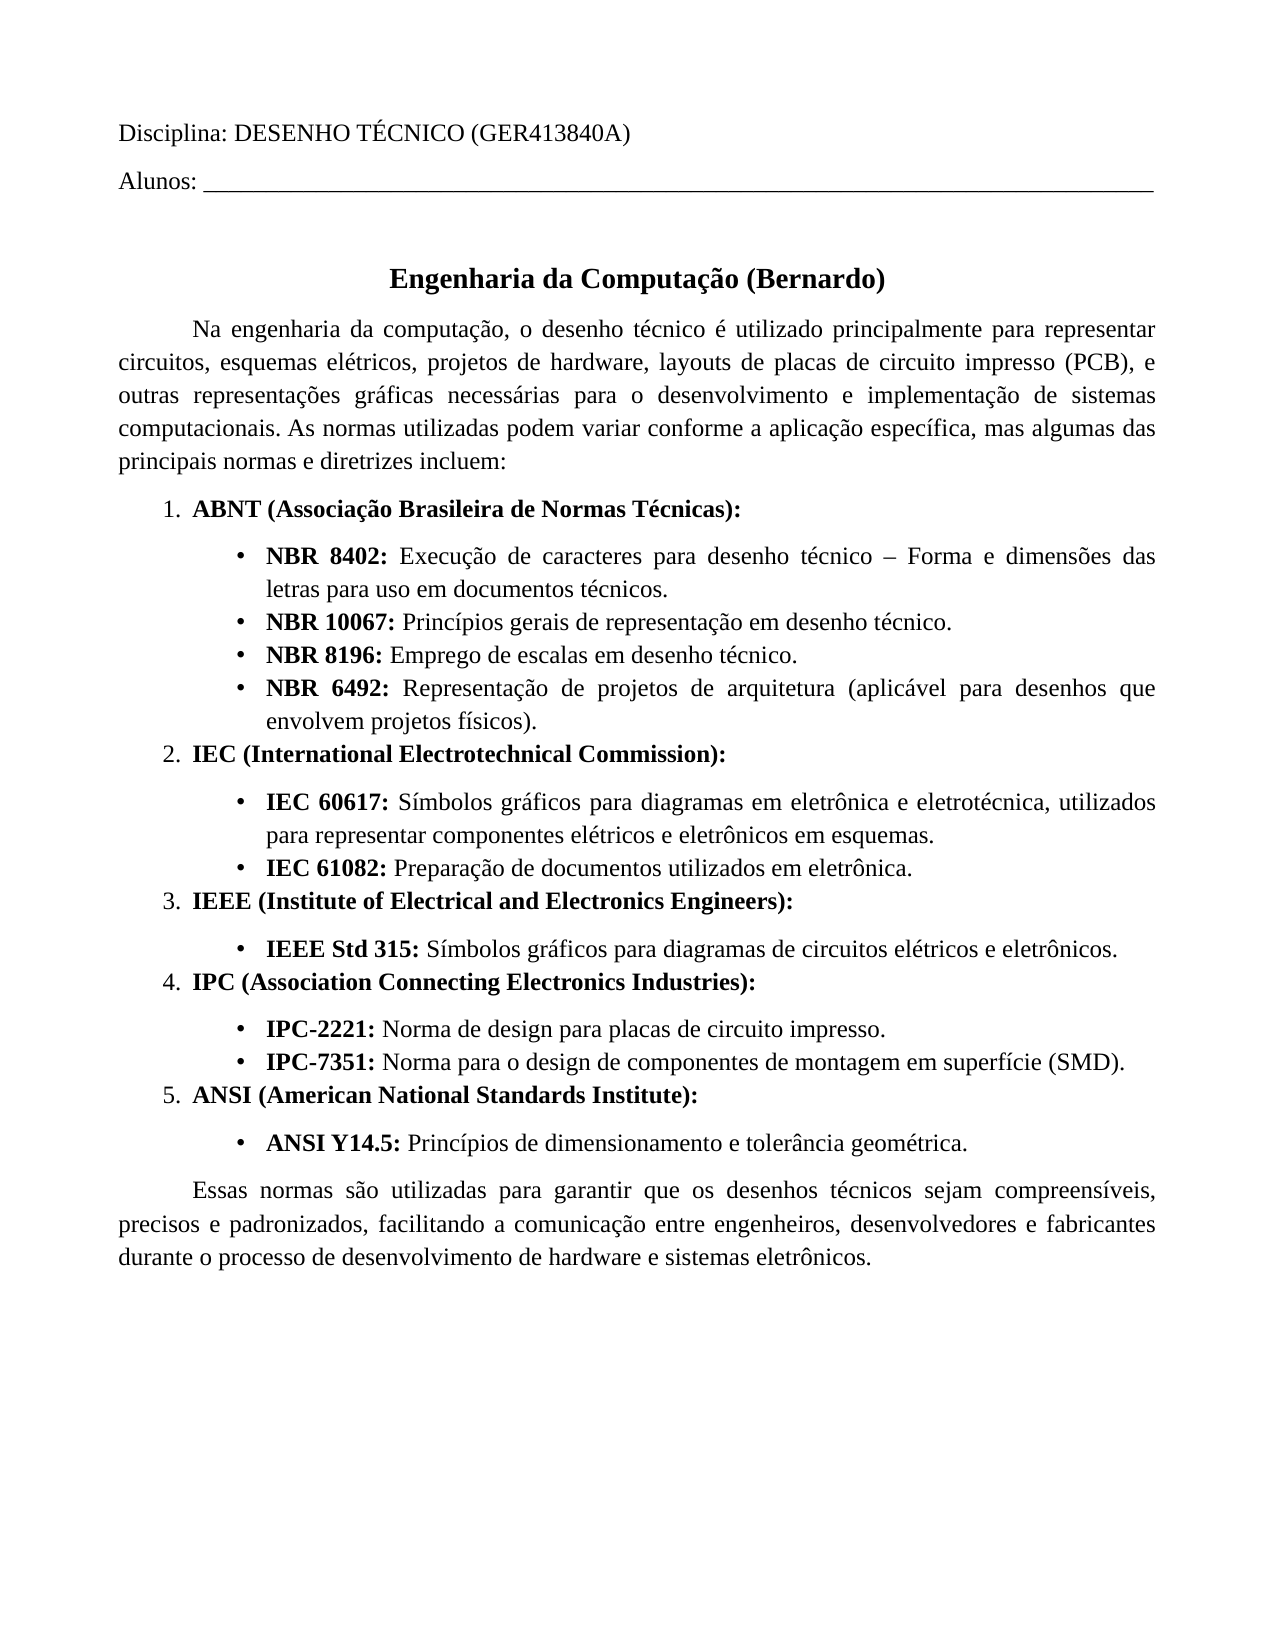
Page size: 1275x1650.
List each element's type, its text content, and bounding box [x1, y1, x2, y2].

list IPC (Association Connecting Electronics Industries): [162, 967, 1157, 996]
list NBR 10067: Princípios gerais de representação em desenho técnico. [236, 607, 1157, 636]
list NBR 8196: Emprego de escalas em desenho técnico. [236, 640, 1157, 669]
text Disciplina: DESENHO TÉCNICO (GER413840A) [118, 118, 1157, 147]
text Engenharia da Computação (Bernardo) [118, 261, 1157, 294]
list IEC (International Electrotechnical Commission): [162, 739, 1157, 768]
list IEC 60617: Símbolos gráficos para diagramas em eletrônica e eletrotécnica, utilizados para representar componentes elétricos e eletrônicos em esquemas. [236, 787, 1157, 849]
list ANSI (American National Standards Institute): [162, 1080, 1157, 1109]
list IPC-7351: Norma para o design de componentes de montagem em superfície (SMD). [236, 1047, 1157, 1076]
text Na engenharia da computação, o desenho técnico é utilizado principalmente para representar circuitos, esquemas elétricos, projetos de hardware, layouts de placas de circuito impresso (PCB), e outras representações gráficas necessárias para o desenvolvimento e implementação de sistemas computacionais. As normas utilizadas podem variar conforme a aplicação específica, mas algumas das principais normas e diretrizes incluem: [118, 314, 1157, 475]
text Alunos: ____________________________________________________________________________ [118, 166, 1157, 194]
list IPC-2221: Norma de design para placas de circuito impresso. [236, 1014, 1157, 1043]
list NBR 6492: Representação de projetos de arquitetura (aplicável para desenhos que envolvem projetos físicos). [236, 673, 1157, 735]
list NBR 8402: Execução de caracteres para desenho técnico – Forma e dimensões das letras para uso em documentos técnicos. [236, 541, 1157, 603]
list ANSI Y14.5: Princípios de dimensionamento e tolerância geométrica. [236, 1128, 1157, 1157]
list IEEE (Institute of Electrical and Electronics Engineers): [162, 886, 1157, 915]
text Essas normas são utilizadas para garantir que os desenhos técnicos sejam compreensíveis, precisos e padronizados, facilitando a comunicação entre engenheiros, desenvolvedores e fabricantes durante o processo de desenvolvimento de hardware e sistemas eletrônicos. [118, 1176, 1157, 1270]
list ABNT (Associação Brasileira de Normas Técnicas): [162, 494, 1157, 522]
list IEEE Std 315: Símbolos gráficos para diagramas de circuitos elétricos e eletrônicos. [236, 934, 1157, 962]
list IEC 61082: Preparação de documentos utilizados em eletrônica. [236, 853, 1157, 882]
